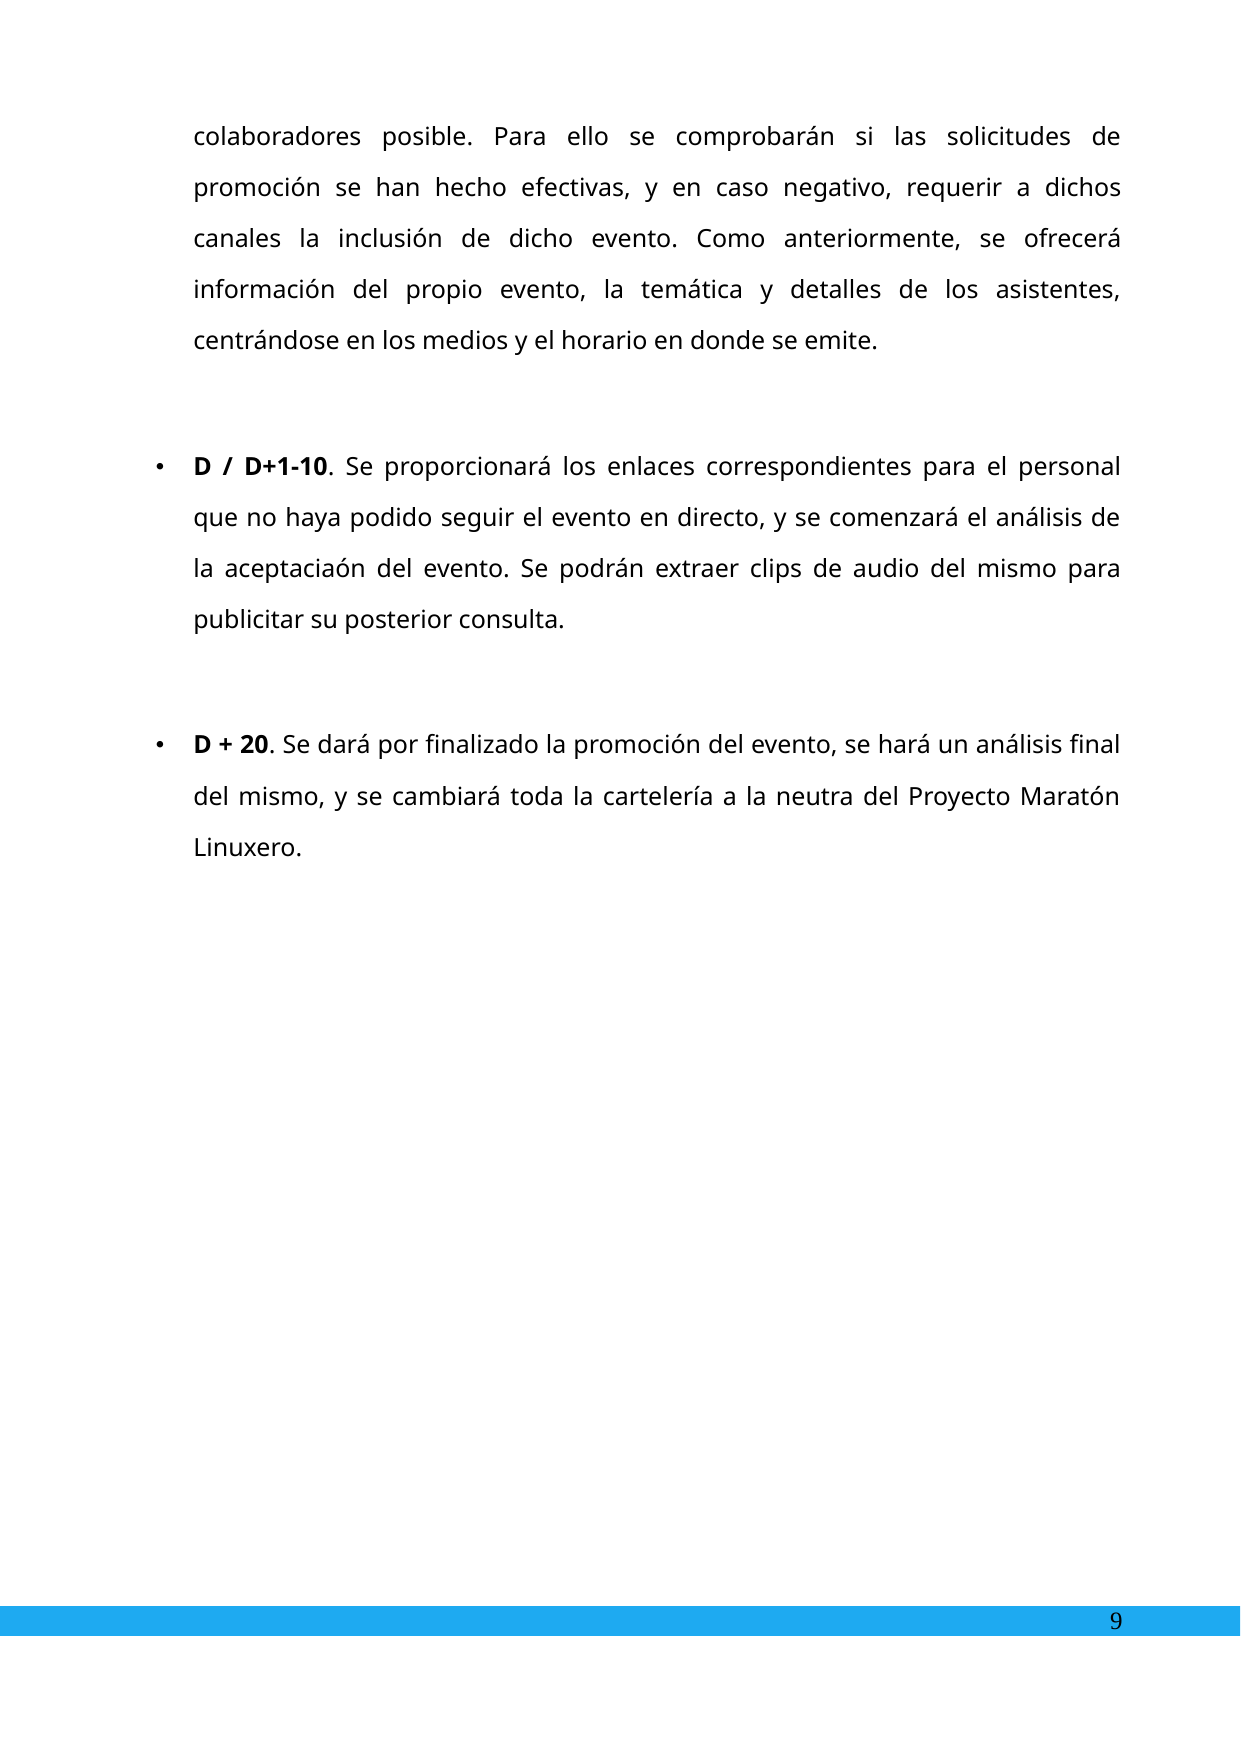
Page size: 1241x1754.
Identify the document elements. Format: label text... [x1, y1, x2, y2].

list colaboradores posible. Para ello se comprobarán si las solicitudes de promoción se han hecho efectivas, y en caso negativo, requerir a dichos canales la inclusión de dicho evento. Como anteriormente, se ofrecerá información del propio evento, la temática y detalles de los asistentes, centrándose en los medios y el horario en donde se emite. [156, 118, 1122, 356]
list D + 20. Se dará por finalizado la promoción del evento, se hará un análisis final del mismo, y se cambiará toda la cartelería a la neutra del Proyecto Maratón Linuxero. [156, 727, 1122, 863]
list D / D+1-10. Se proporcionará los enlaces correspondientes para el personal que no haya podido seguir el evento en directo, y se comenzará el análisis de la aceptaciaón del evento. Se podrán extraer clips de audio del mismo para publicitar su posterior consulta. [156, 448, 1122, 635]
picture [0, 1606, 1241, 1636]
